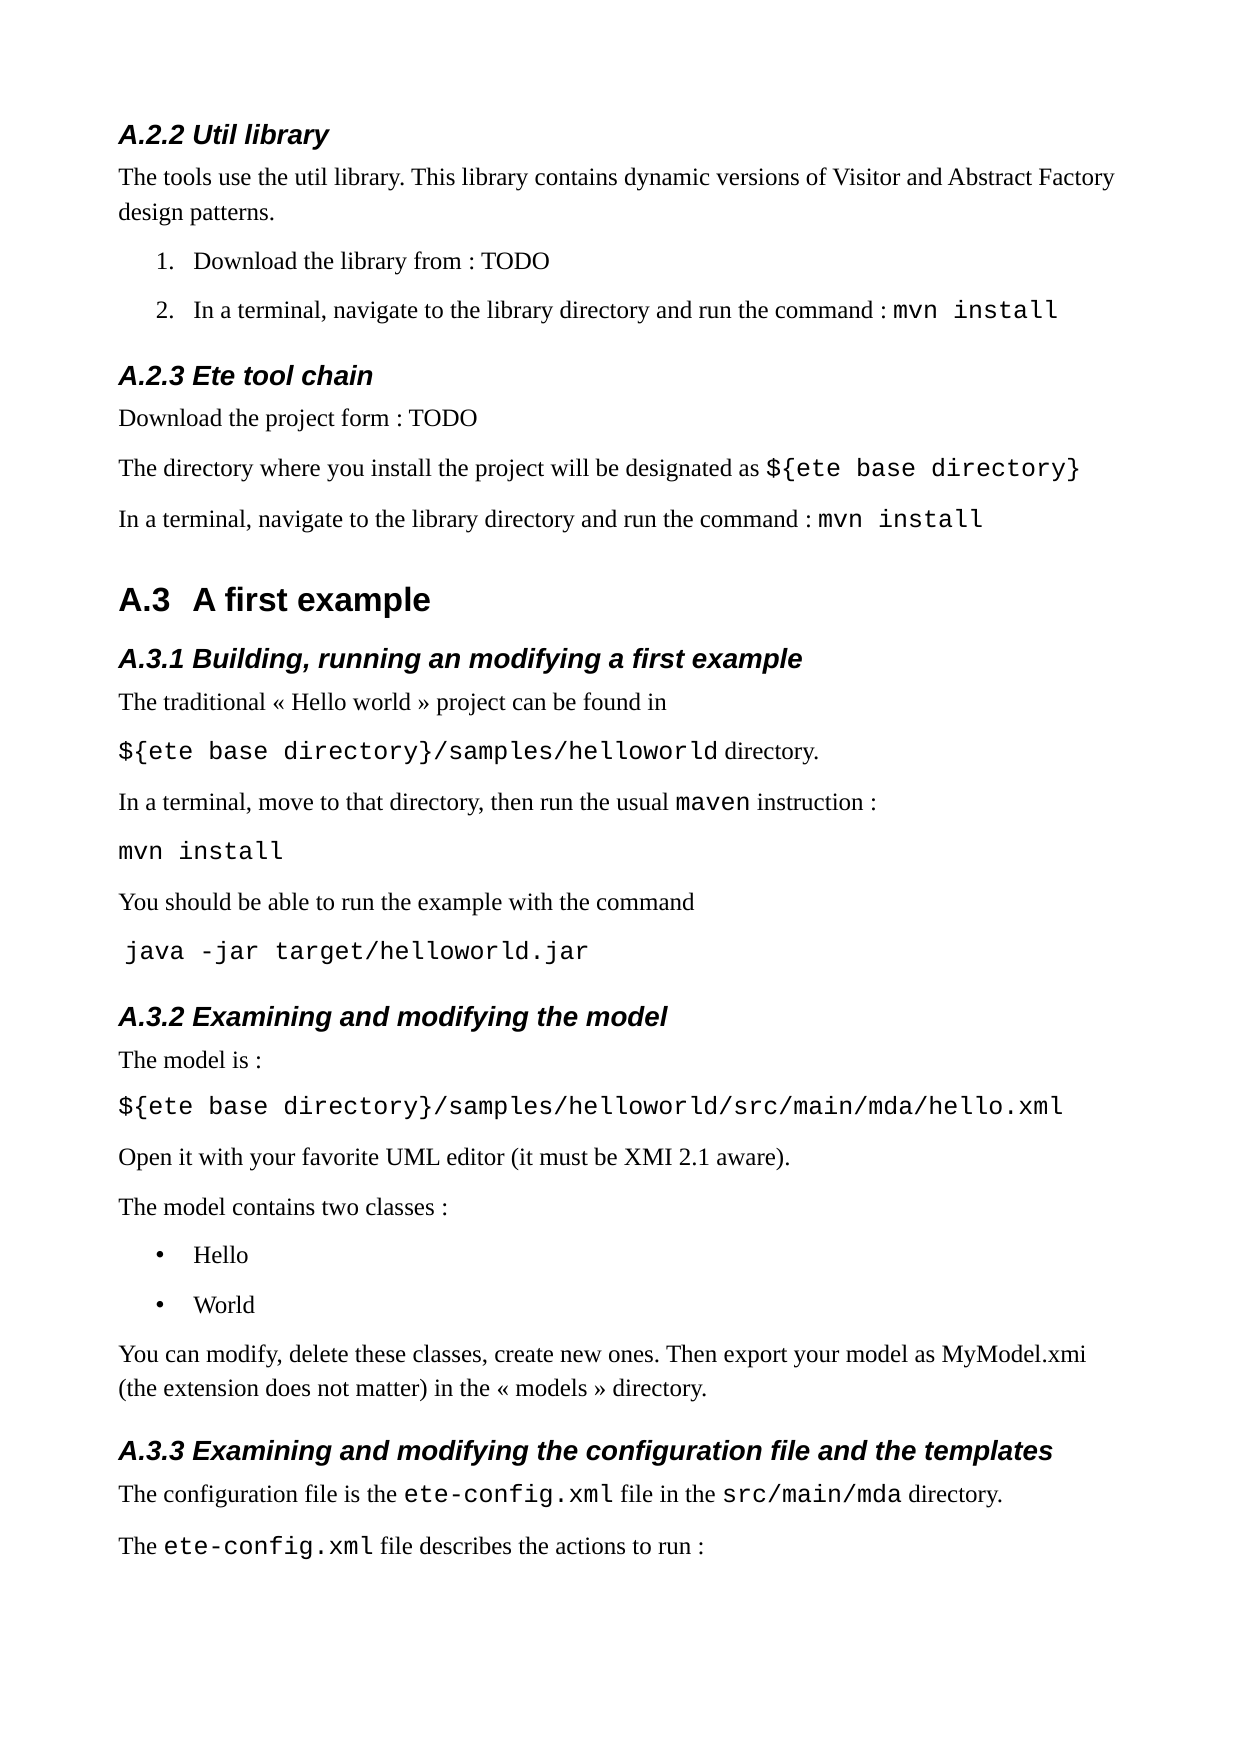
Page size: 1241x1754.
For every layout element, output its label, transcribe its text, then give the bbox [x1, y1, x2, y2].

list Hello [156, 1241, 1122, 1269]
text The model is : [118, 1045, 1122, 1074]
text The directory where you install the project will be designated as ${ete base directory} [118, 453, 1122, 483]
text The ete-config.xml file describes the actions to run : [118, 1531, 1122, 1562]
text The model contains two classes : [118, 1192, 1122, 1220]
text Open it with your favorite UML editor (it must be XMI 2.1 aware). [118, 1142, 1122, 1171]
text In a terminal, move to that directory, then run the usual maven instruction : [118, 787, 1122, 818]
subtitle Util library [118, 118, 1122, 150]
text You should be able to run the example with the command [118, 887, 1122, 916]
list World [156, 1290, 1122, 1318]
subtitle Building, running an modifying a first example [118, 642, 1122, 674]
subtitle Examining and modifying the model [118, 1001, 1122, 1032]
subtitle Ete tool chain [118, 359, 1122, 391]
text Download the project form : TODO [118, 403, 1122, 432]
text java -jar target/helloworld.jar [118, 936, 1122, 967]
text The traditional « Hello world » project can be found in [118, 687, 1122, 715]
text The configuration file is the ete-config.xml file in the src/main/mda directory. [118, 1479, 1122, 1510]
list Download the library from : TODO [156, 246, 1122, 275]
text In a terminal, navigate to the library directory and run the command : mvn install [118, 504, 1122, 535]
text You can modify, delete these classes, create new ones. Then export your model as MyModel.xmi (the extension does not matter) in the « models » directory. [118, 1339, 1122, 1402]
subtitle A first example [118, 579, 1122, 618]
text The tools use the util library. This library contains dynamic versions of Visitor and Abstract Factory design patterns. [118, 162, 1122, 226]
text mvn install [118, 839, 1122, 867]
text ${ete base directory}/samples/helloworld directory. [118, 736, 1122, 767]
list In a terminal, navigate to the library directory and run the command : mvn install [156, 295, 1122, 326]
text ${ete base directory}/samples/helloworld/src/main/mda/hello.xml [118, 1094, 1122, 1122]
subtitle Examining and modifying the configuration file and the templates [118, 1435, 1122, 1467]
